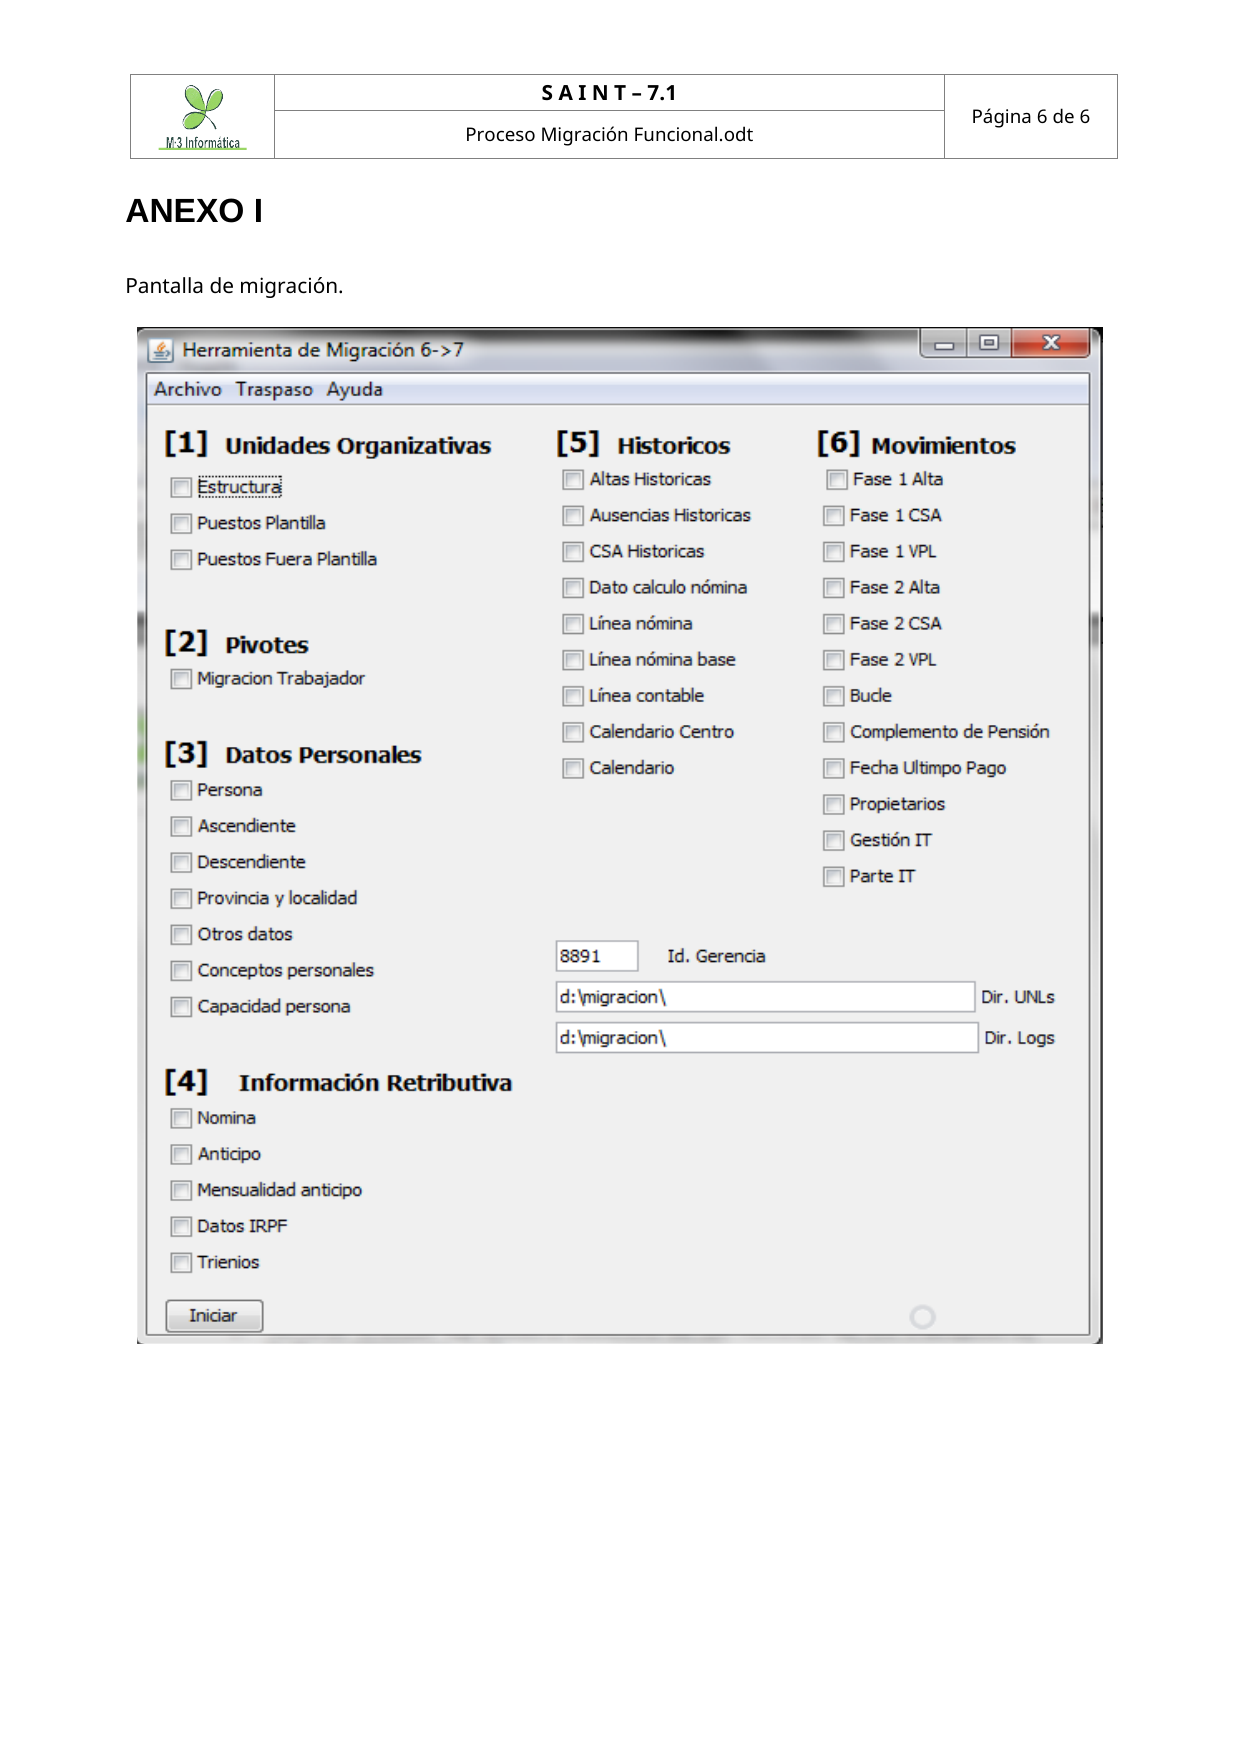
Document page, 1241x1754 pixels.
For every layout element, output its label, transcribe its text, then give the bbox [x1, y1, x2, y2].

subtitle ANEXO I [125, 191, 1115, 229]
text Pantalla de migración. [125, 271, 1115, 299]
picture [158, 83, 247, 150]
